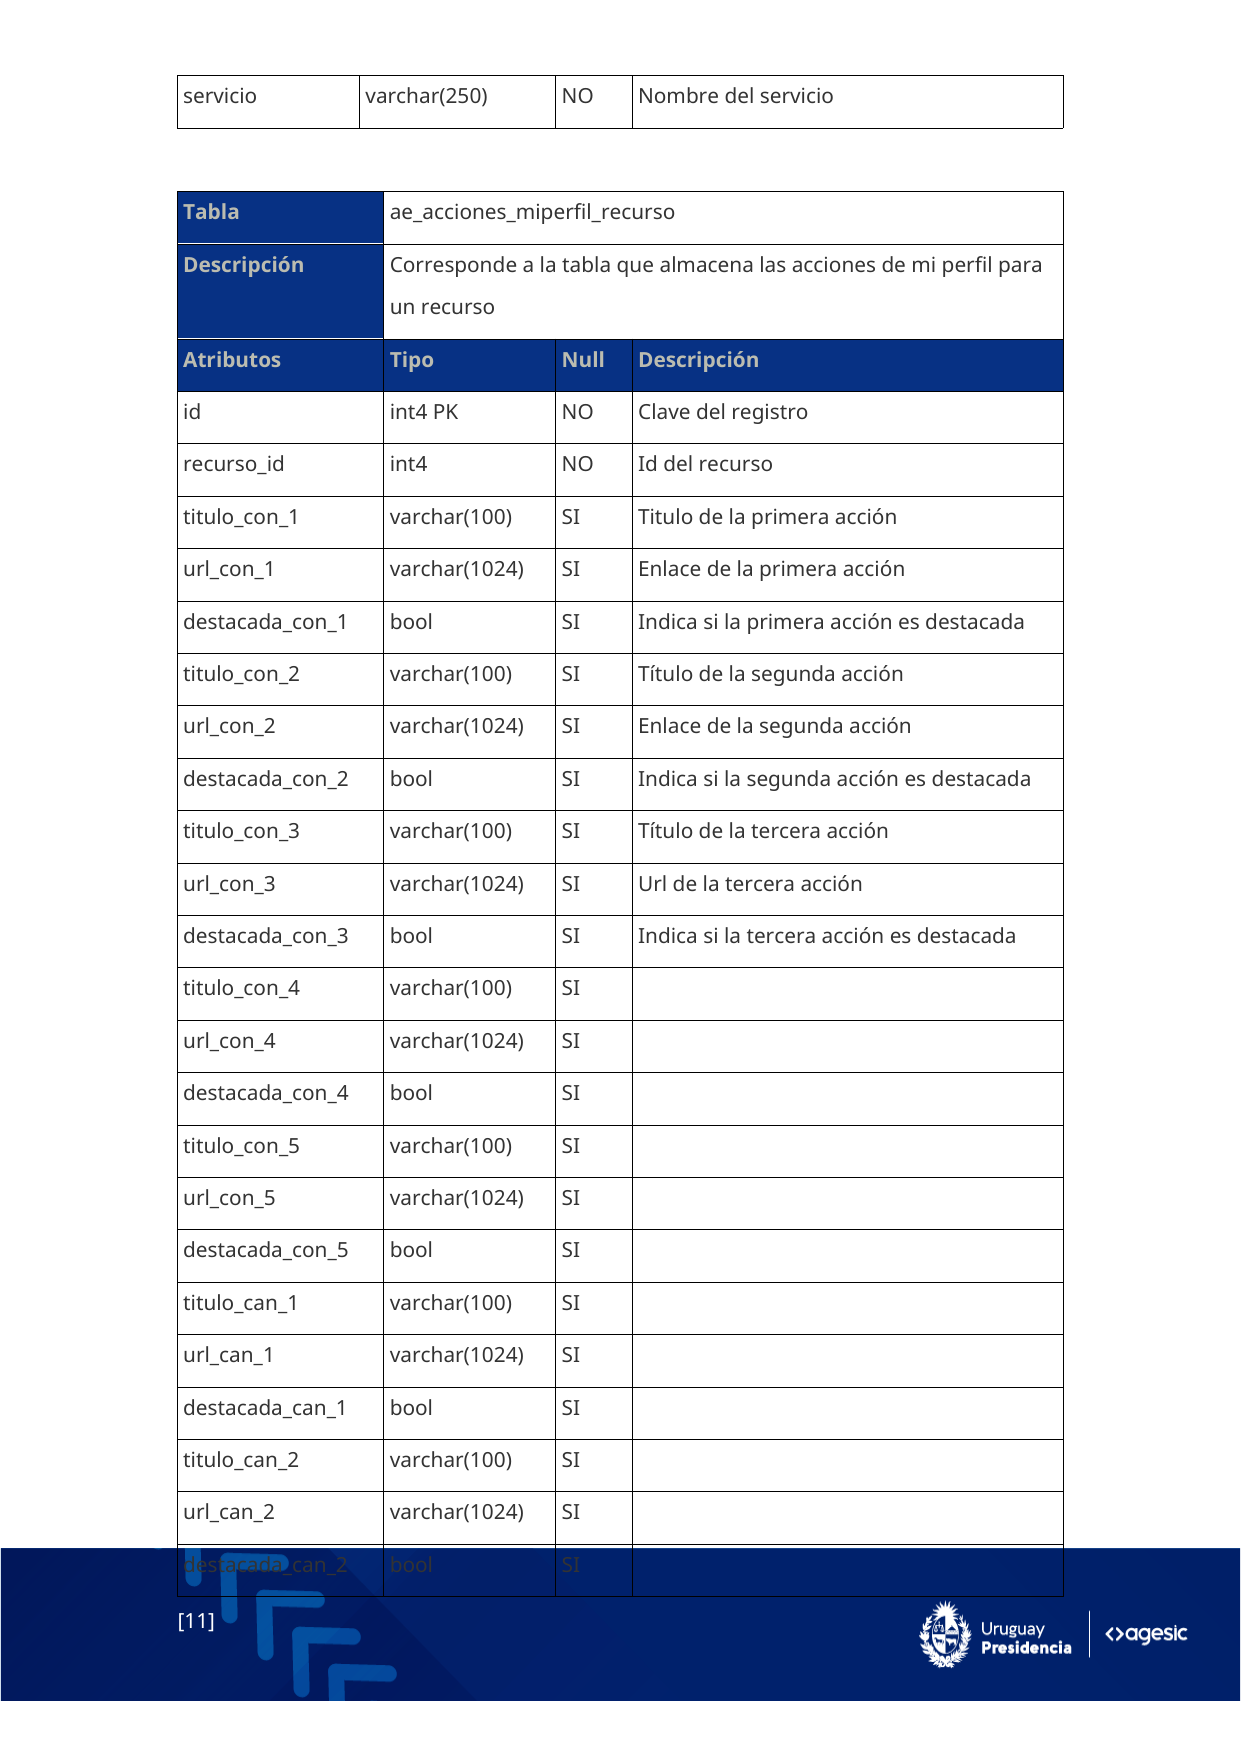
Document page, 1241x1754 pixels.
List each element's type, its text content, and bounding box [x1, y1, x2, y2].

table_cell Título de la segunda acción [633, 654, 1063, 705]
table_cell [633, 1440, 1063, 1491]
table_cell SI [556, 1073, 632, 1124]
table_cell SI [556, 1440, 632, 1491]
table_cell [633, 1283, 1063, 1334]
table_cell varchar(1024) [384, 1021, 555, 1072]
table_cell Nombre del servicio [633, 76, 1063, 127]
table_cell varchar(1024) [384, 864, 555, 915]
table_cell [633, 1492, 1063, 1544]
table_cell Url de la tercera acción [633, 864, 1063, 915]
table_cell destacada_con_2 [178, 759, 383, 810]
table_cell SI [556, 1126, 632, 1177]
table_cell SI [556, 759, 632, 810]
table_cell SI [556, 1283, 632, 1334]
table_cell bool [384, 916, 555, 967]
table_cell SI [556, 811, 632, 862]
table_cell varchar(250) [360, 76, 555, 127]
table_cell [633, 1126, 1063, 1177]
table_cell destacada_con_5 [178, 1230, 383, 1282]
table_cell Corresponde a la tabla que almacena las acciones de mi perfil para un recurso [384, 245, 1063, 338]
table_header Tabla [178, 192, 383, 243]
table_cell varchar(100) [384, 654, 555, 705]
table_cell varchar(1024) [384, 549, 555, 601]
table_cell varchar(1024) [384, 1178, 555, 1229]
table_cell NO [556, 392, 632, 443]
table_cell url_can_1 [178, 1335, 383, 1386]
table_cell [633, 1073, 1063, 1124]
table_cell SI [556, 1335, 632, 1386]
table_cell SI [556, 549, 632, 601]
table_cell url_can_2 [178, 1492, 383, 1544]
table_cell url_con_2 [178, 706, 383, 758]
table_cell Atributos [178, 340, 383, 391]
table_cell varchar(100) [384, 497, 555, 548]
table_cell Null [556, 340, 632, 391]
table_cell Enlace de la segunda acción [633, 706, 1063, 758]
table_cell bool [384, 1230, 555, 1282]
table_cell Enlace de la primera acción [633, 549, 1063, 601]
table_cell titulo_con_2 [178, 654, 383, 705]
table_cell recurso_id [178, 444, 383, 496]
table_cell Título de la tercera acción [633, 811, 1063, 862]
table_cell [633, 1021, 1063, 1072]
table_cell SI [556, 1492, 632, 1544]
table_cell SI [556, 864, 632, 915]
table_cell titulo_con_5 [178, 1126, 383, 1177]
table_cell [633, 968, 1063, 1020]
table_cell varchar(1024) [384, 706, 555, 758]
table_cell SI [556, 602, 632, 653]
table_cell SI [556, 968, 632, 1020]
table_cell bool [384, 759, 555, 810]
table_cell Indica si la segunda acción es destacada [633, 759, 1063, 810]
table_cell url_con_1 [178, 549, 383, 601]
table_cell titulo_con_1 [178, 497, 383, 548]
table_cell SI [556, 1178, 632, 1229]
table_cell int4 [384, 444, 555, 496]
table_cell bool [384, 1388, 555, 1439]
table_cell varchar(100) [384, 811, 555, 862]
table_cell destacada_con_4 [178, 1073, 383, 1124]
table_cell varchar(100) [384, 1283, 555, 1334]
table_cell titulo_con_3 [178, 811, 383, 862]
table_cell id [178, 392, 383, 443]
table_cell Indica si la tercera acción es destacada [633, 916, 1063, 967]
table_cell [633, 1388, 1063, 1439]
table_cell url_con_4 [178, 1021, 383, 1072]
table_cell NO [556, 444, 632, 496]
table_cell [633, 1178, 1063, 1229]
table_cell NO [556, 76, 632, 127]
table_cell varchar(1024) [384, 1492, 555, 1544]
table_cell Id del recurso [633, 444, 1063, 496]
table_cell SI [556, 916, 632, 967]
table_cell destacada_can_1 [178, 1388, 383, 1439]
table_cell varchar(100) [384, 1440, 555, 1491]
table_cell Titulo de la primera acción [633, 497, 1063, 548]
table_cell Clave del registro [633, 392, 1063, 443]
table_cell varchar(100) [384, 968, 555, 1020]
table_cell bool [384, 1073, 555, 1124]
table_cell destacada_con_3 [178, 916, 383, 967]
table_cell SI [556, 1230, 632, 1282]
table_cell destacada_con_1 [178, 602, 383, 653]
table_cell titulo_con_4 [178, 968, 383, 1020]
table_cell Tipo [384, 340, 555, 391]
table_cell SI [556, 497, 632, 548]
table_cell varchar(1024) [384, 1335, 555, 1386]
table_cell int4 PK [384, 392, 555, 443]
table_cell Descripción [633, 340, 1063, 391]
table_cell titulo_can_2 [178, 1440, 383, 1491]
table_cell SI [556, 654, 632, 705]
table_cell servicio [178, 76, 359, 127]
table_cell [633, 1230, 1063, 1282]
table_cell [633, 1335, 1063, 1386]
table_cell Descripción [178, 245, 383, 338]
table_cell Indica si la primera acción es destacada [633, 602, 1063, 653]
table_cell SI [556, 1021, 632, 1072]
table_cell titulo_can_1 [178, 1283, 383, 1334]
table_cell varchar(100) [384, 1126, 555, 1177]
table_cell url_con_3 [178, 864, 383, 915]
table_cell bool [384, 602, 555, 653]
table_cell url_con_5 [178, 1178, 383, 1229]
table_cell SI [556, 1388, 632, 1439]
table_header ae_acciones_miperfil_recurso [384, 192, 1063, 243]
table_cell SI [556, 706, 632, 758]
